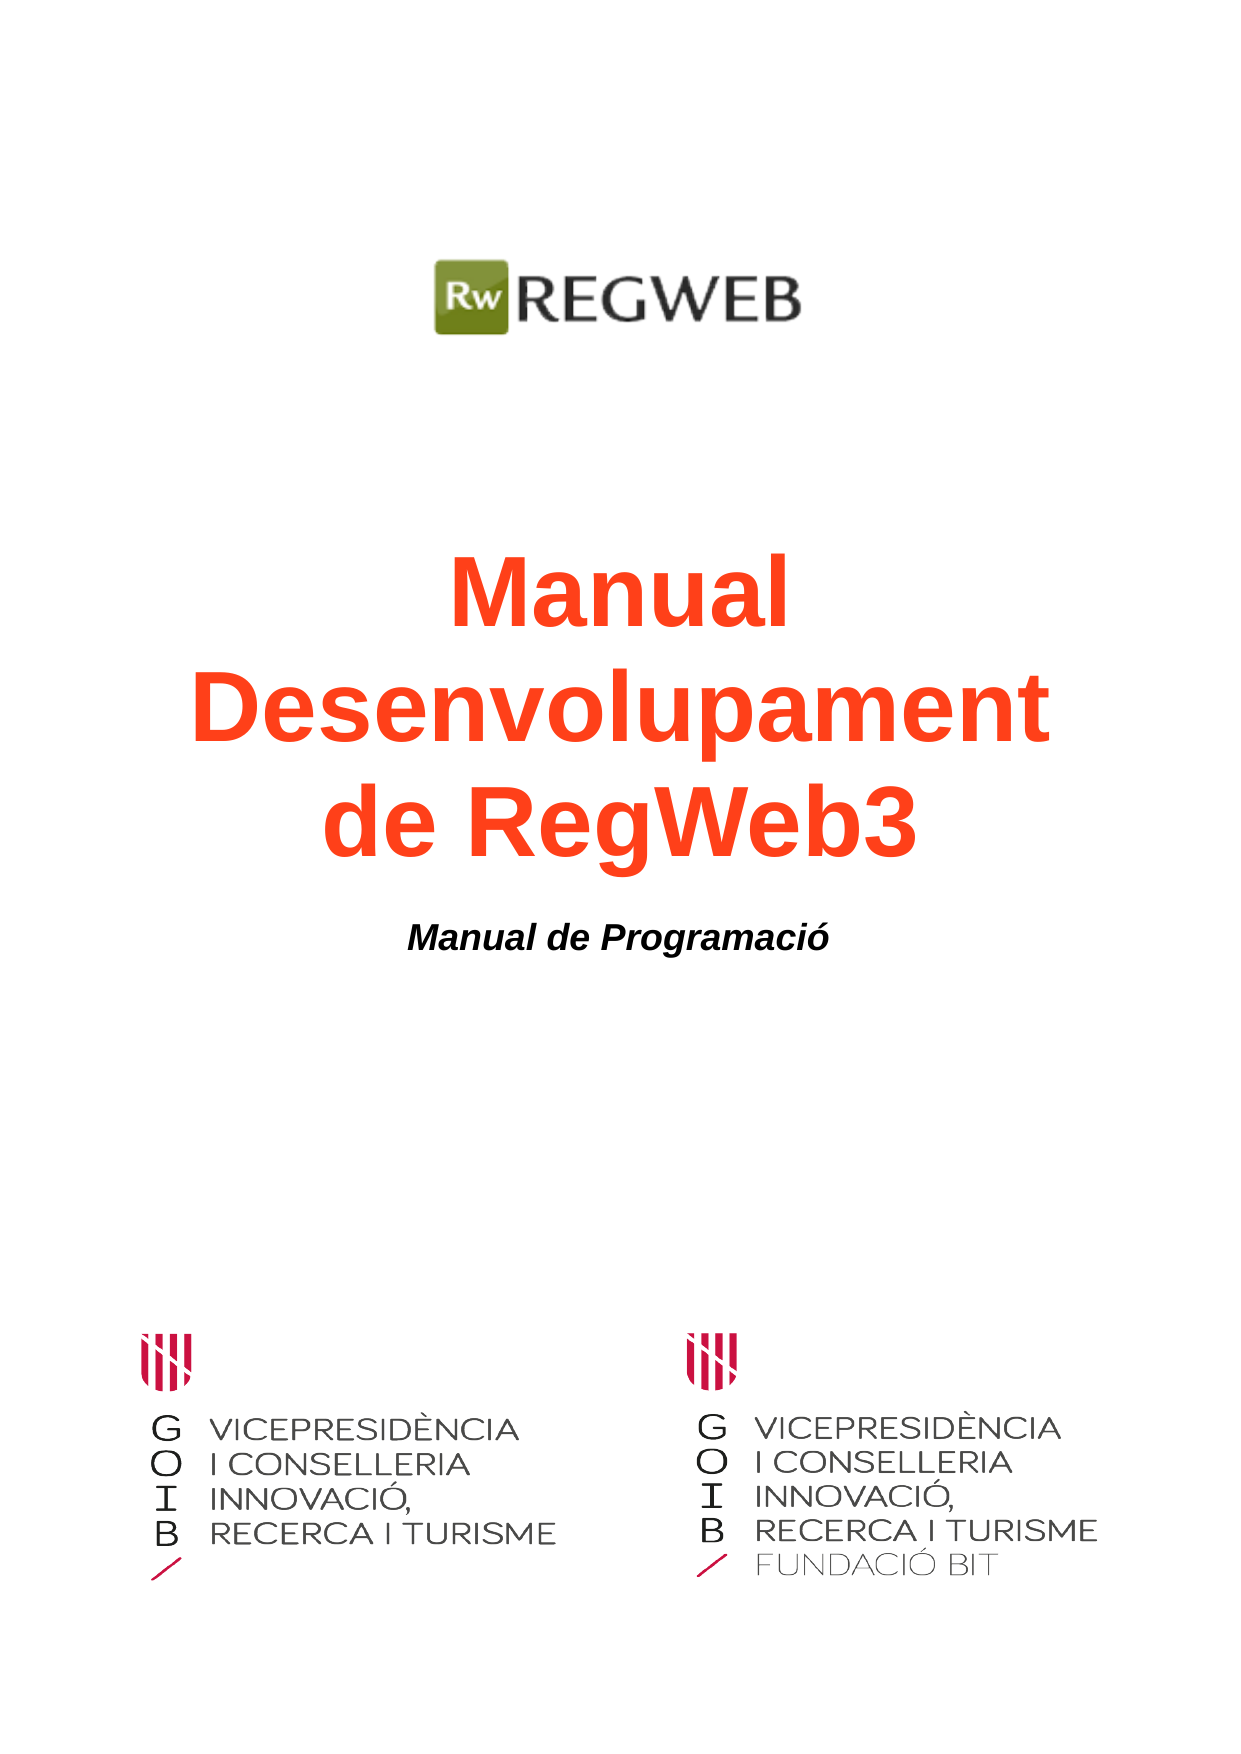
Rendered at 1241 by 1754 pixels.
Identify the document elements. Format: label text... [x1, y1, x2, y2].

subtitle Manual de Programació [118, 916, 1122, 959]
picture [123, 1323, 580, 1591]
title Manual Desenvolupament de RegWeb3 [118, 533, 1122, 878]
table_header [664, 1318, 1122, 1634]
table_header [586, 1318, 664, 1634]
picture [669, 1323, 1117, 1587]
picture [432, 250, 808, 350]
table_header [118, 1318, 586, 1634]
